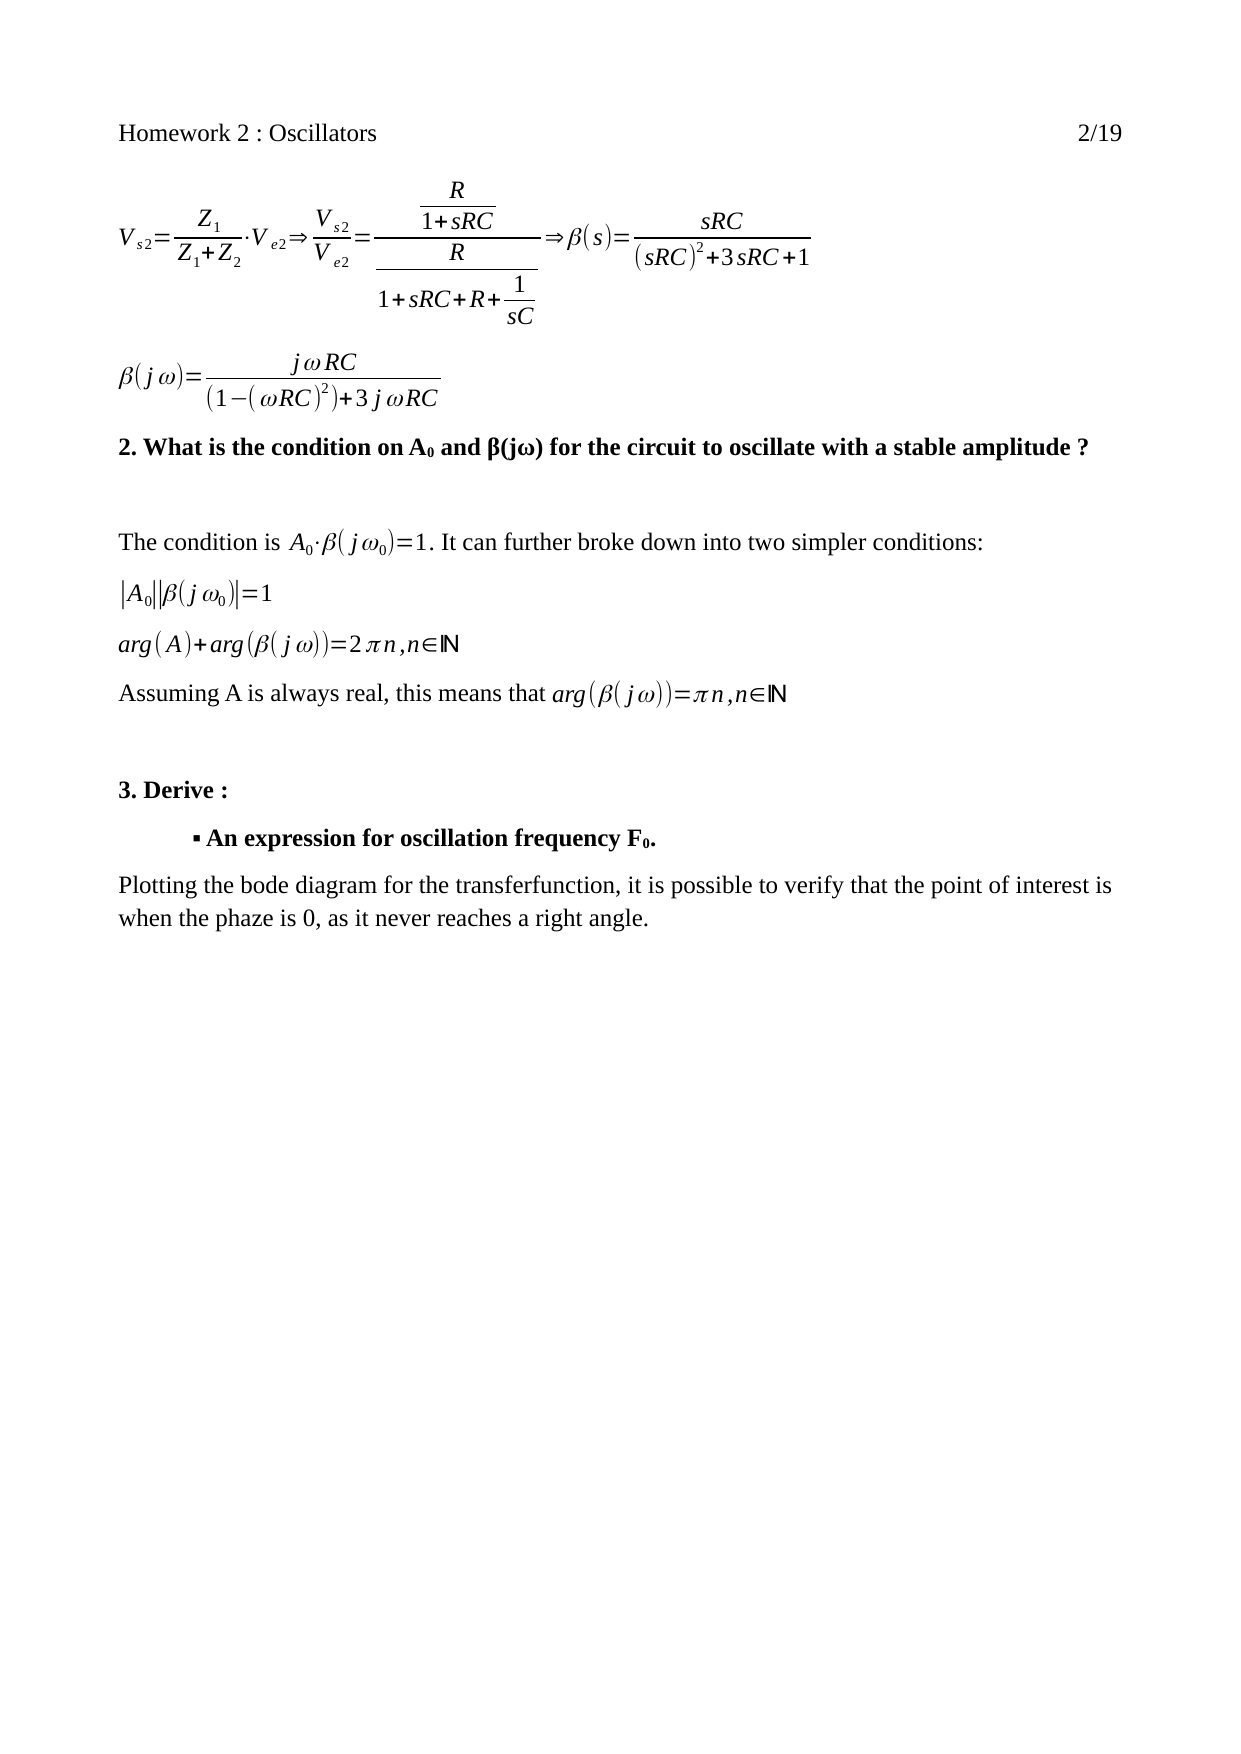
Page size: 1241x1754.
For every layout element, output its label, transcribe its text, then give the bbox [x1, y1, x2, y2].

text ▪ An expression for oscillation frequency F0. [118, 823, 1122, 852]
text The condition is . It can further broke down into two simpler conditions: [118, 527, 1122, 559]
text 2. What is the condition on A0 and β(jω) for the circuit to oscillate with a stable amplitude ? [118, 432, 1122, 460]
text Plotting the bode diagram for the transferfunction, it is possible to verify that the point of interest is when the phaze is 0, as it never reaches a right angle. [118, 871, 1122, 932]
text Assuming A is always real, this means that [118, 678, 1122, 709]
text 3. Derive : [118, 775, 1122, 804]
